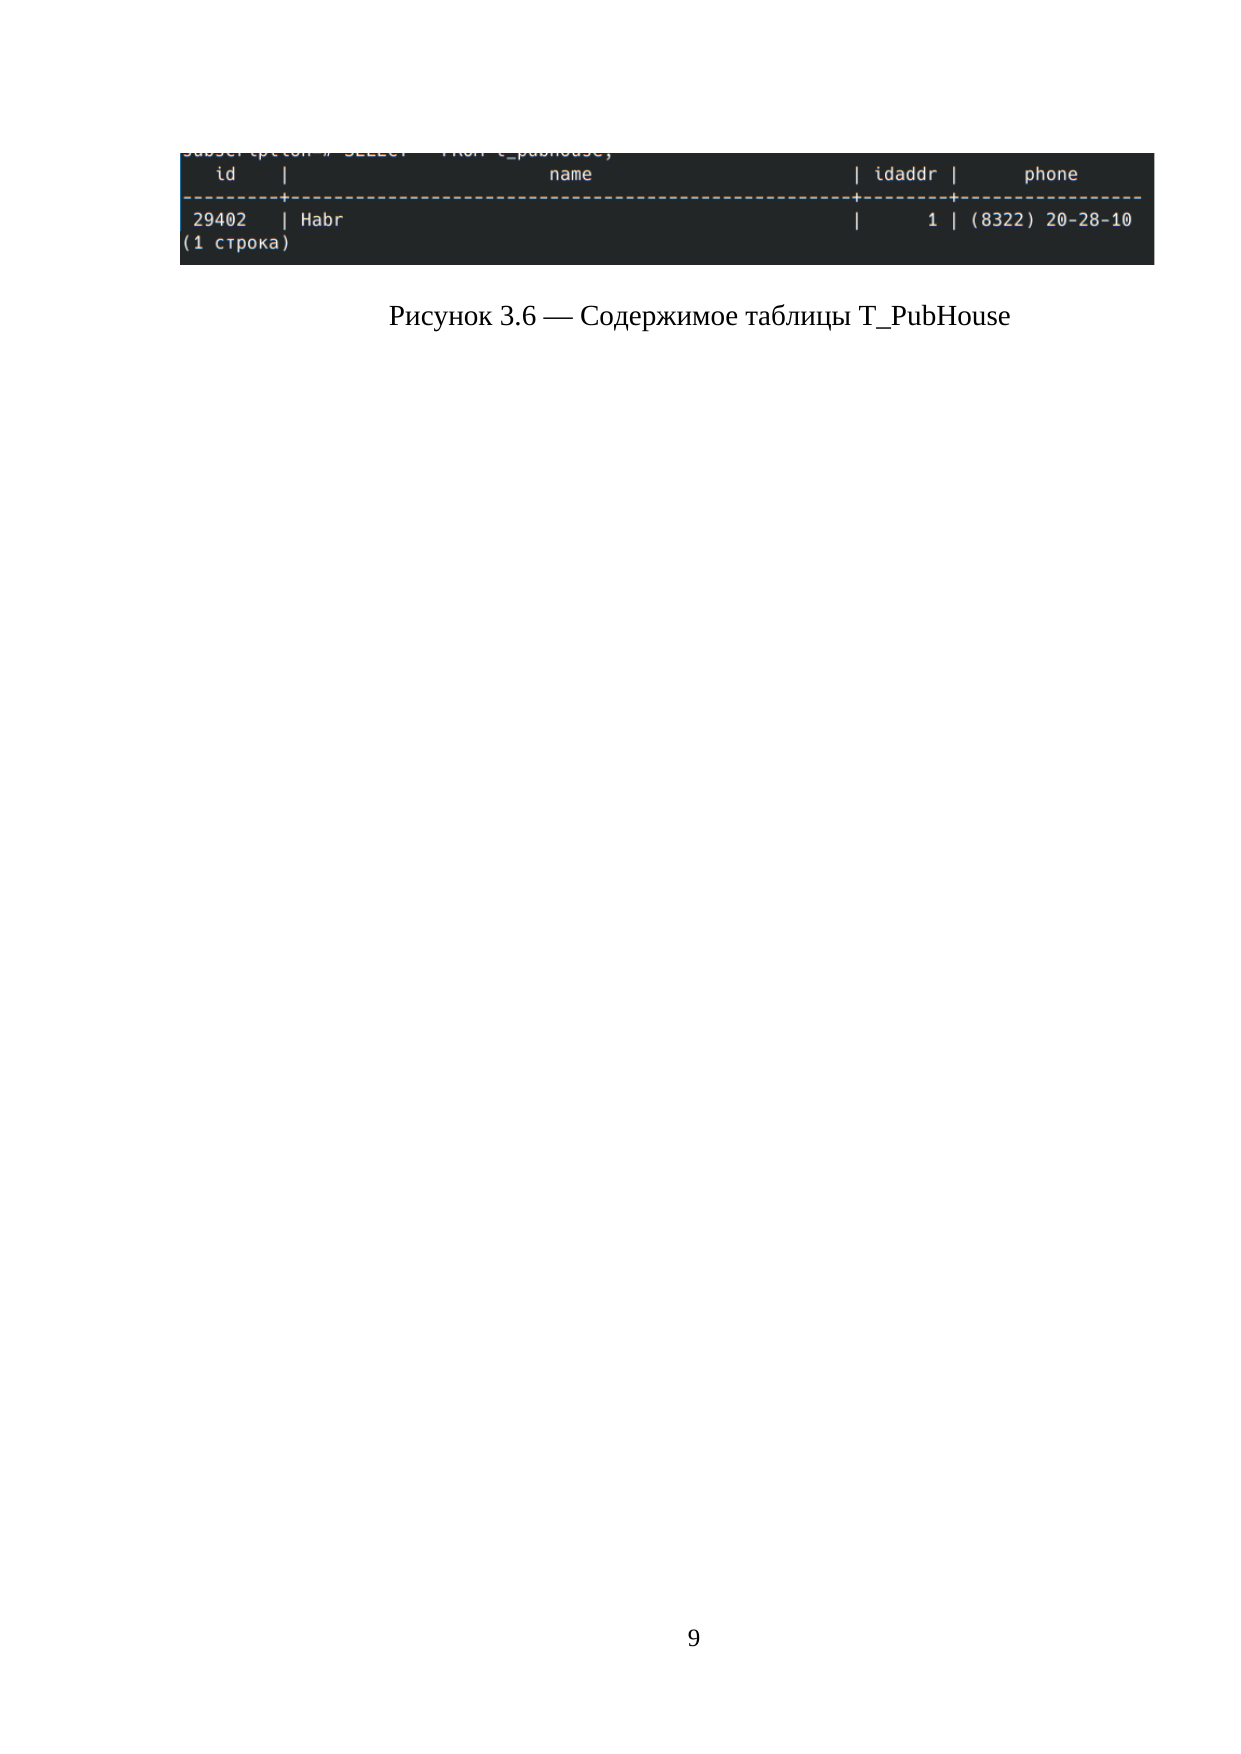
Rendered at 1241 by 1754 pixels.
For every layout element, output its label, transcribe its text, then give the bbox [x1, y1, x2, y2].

picture [180, 153, 1155, 265]
text Рисунок 3.6 — Содержимое таблицы T_PubHouse [177, 298, 1152, 331]
